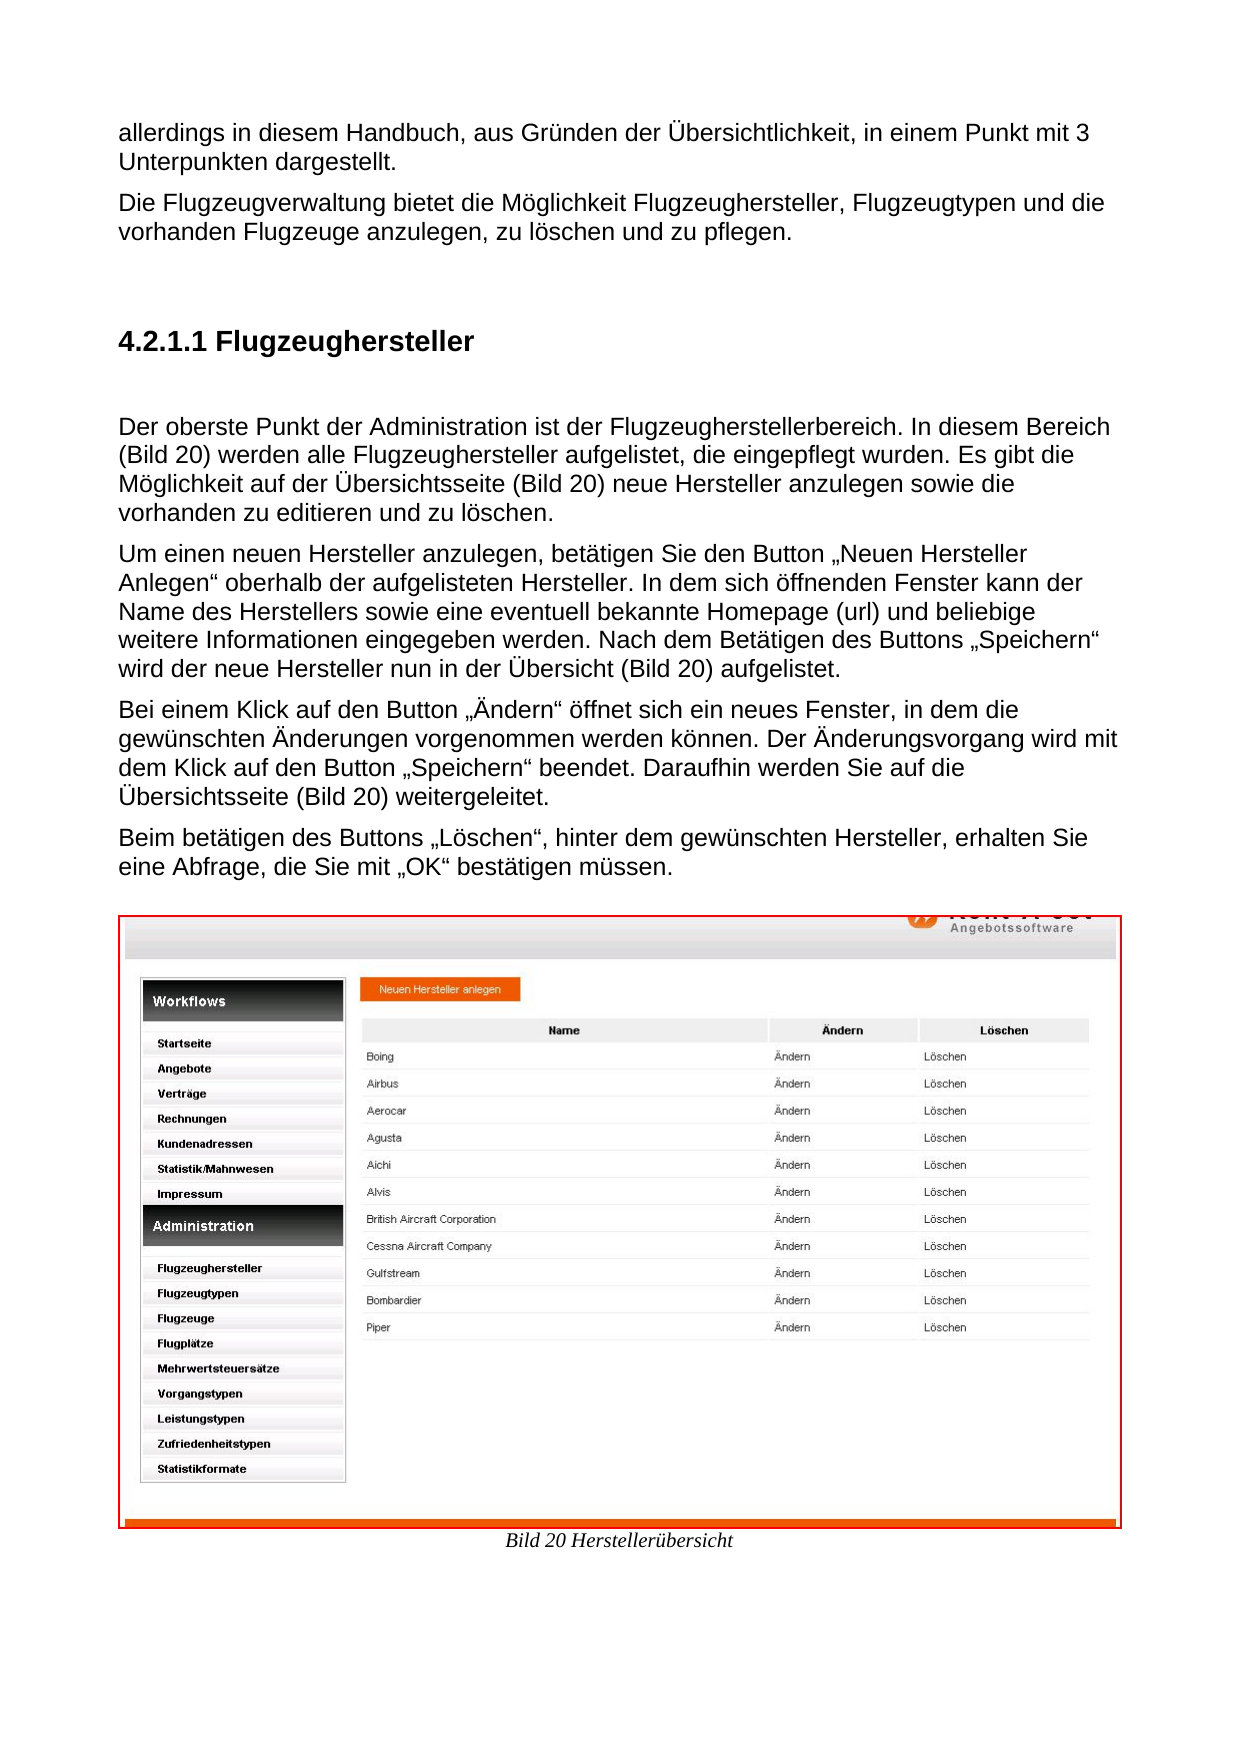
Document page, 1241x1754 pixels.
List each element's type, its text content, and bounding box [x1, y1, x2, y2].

picture [118, 915, 1122, 1529]
text Die Flugzeugverwaltung bietet die Möglichkeit Flugzeughersteller, Flugzeugtypen und die vorhanden Flugzeuge anzulegen, zu löschen und zu pflegen. [118, 188, 1122, 246]
text Bild 20 Herstellerübersicht [118, 1529, 1122, 1552]
subtitle 4.2.1.1 Flugzeughersteller [118, 324, 1122, 358]
text allerdings in diesem Handbuch, aus Gründen der Übersichtlichkeit, in einem Punkt mit 3 Unterpunkten dargestellt. [118, 118, 1122, 176]
text Um einen neuen Hersteller anzulegen, betätigen Sie den Button „Neuen Hersteller Anlegen“ oberhalb der aufgelisteten Hersteller. In dem sich öffnenden Fenster kann der Name des Herstellers sowie eine eventuell bekannte Homepage (url) und beliebige weitere Informationen eingegeben werden. Nach dem Betätigen des Buttons „Speichern“ wird der neue Hersteller nun in der Übersicht (Bild 20) aufgelistet. [118, 539, 1122, 683]
text Der oberste Punkt der Administration ist der Flugzeugherstellerbereich. In diesem Bereich (Bild 20) werden alle Flugzeughersteller aufgelistet, die eingepflegt wurden. Es gibt die Möglichkeit auf der Übersichtsseite (Bild 20) neue Hersteller anzulegen sowie die vorhanden zu editieren und zu löschen. [118, 412, 1122, 527]
text Bei einem Klick auf den Button „Ändern“ öffnet sich ein neues Fenster, in dem die gewünschten Änderungen vorgenommen werden können. Der Änderungsvorgang wird mit dem Klick auf den Button „Speichern“ beendet. Daraufhin werden Sie auf die Übersichtsseite (Bild 20) weitergeleitet. [118, 695, 1122, 810]
text Beim betätigen des Buttons „Löschen“, hinter dem gewünschten Hersteller, erhalten Sie eine Abfrage, die Sie mit „OK“ bestätigen müssen. [118, 823, 1122, 880]
